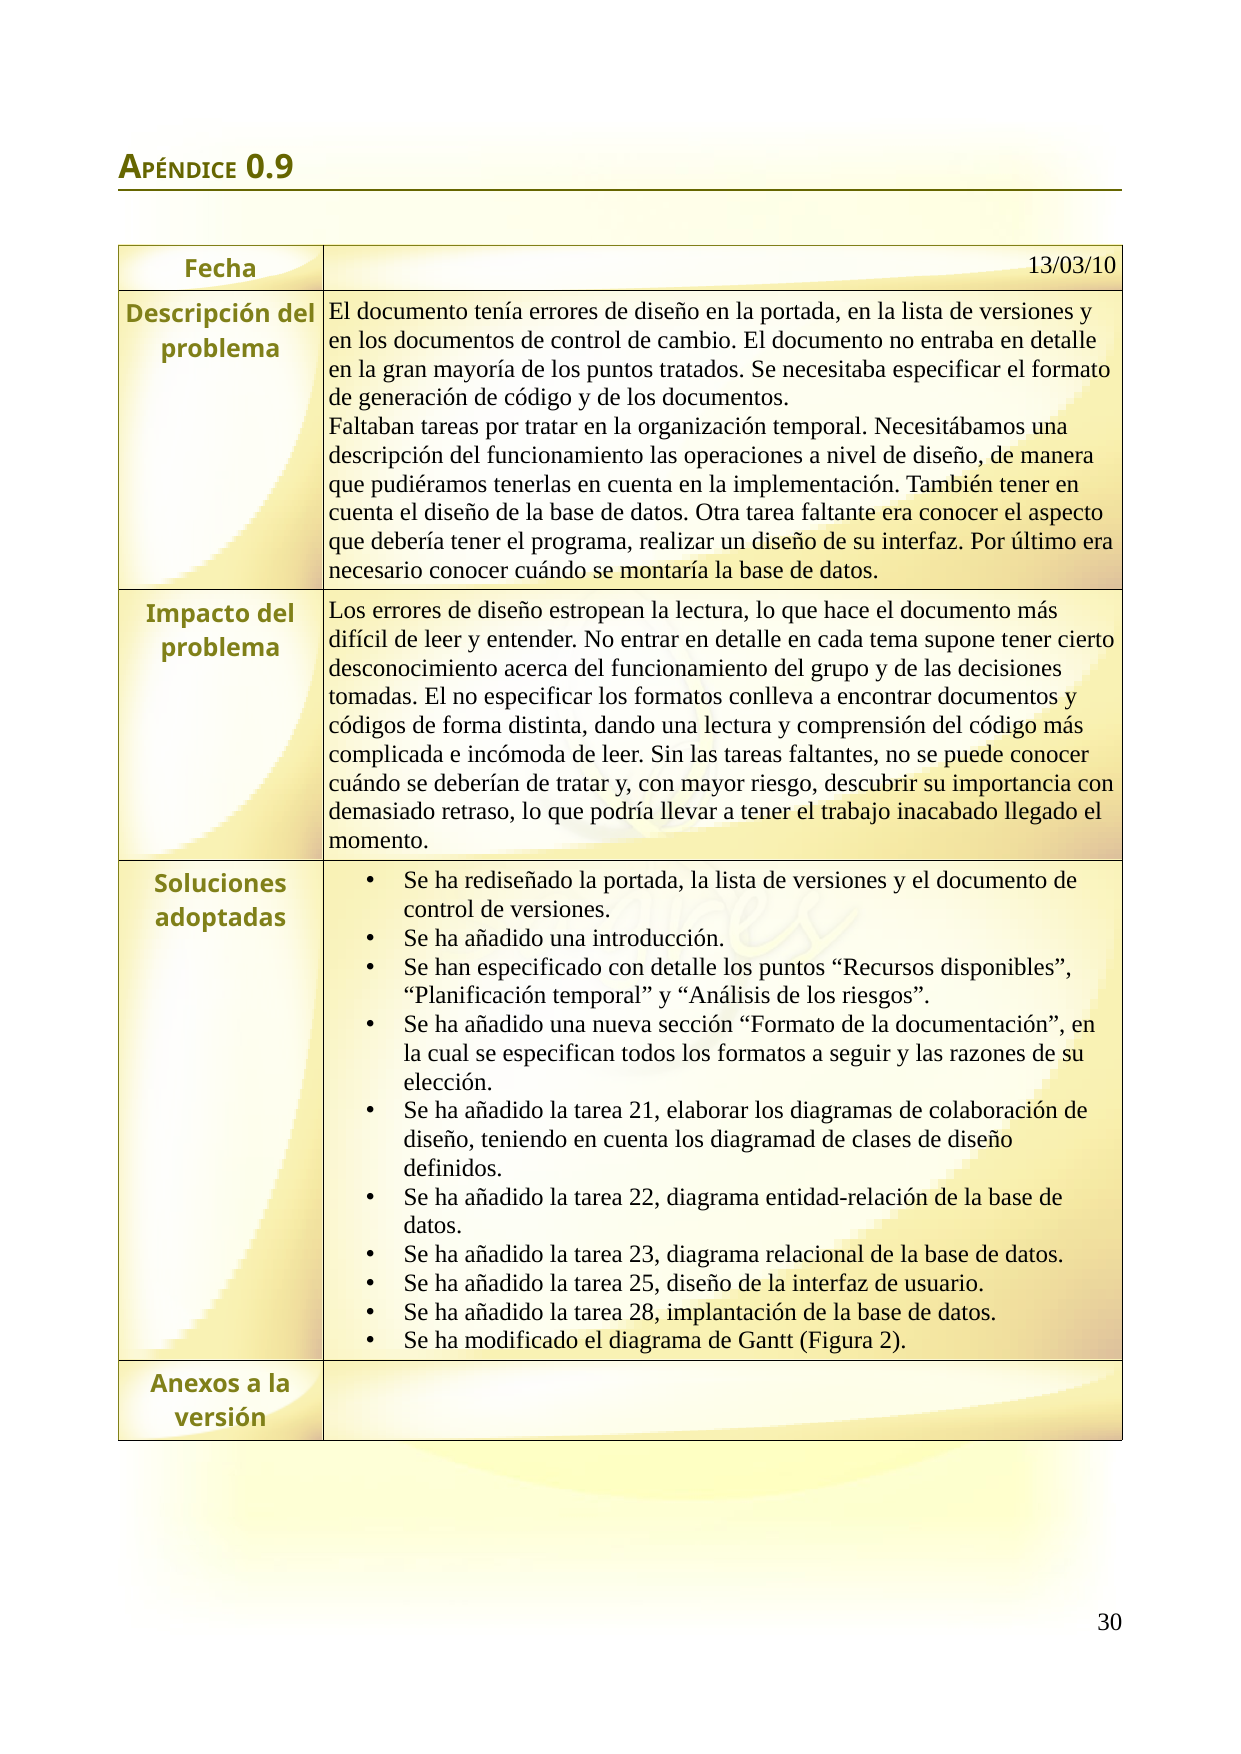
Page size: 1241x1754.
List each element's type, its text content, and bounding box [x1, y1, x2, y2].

table_cell Impacto del problema [119, 590, 323, 860]
table_cell Anexos a la versión [119, 1361, 323, 1440]
table_header Fecha [119, 246, 323, 290]
subtitle Apéndice 0.9 [118, 143, 1122, 189]
table_cell [324, 1361, 1122, 1440]
table_cell Se ha rediseñado la portada, la lista de versiones y el documento de control de versiones. Se ha añadido una introducción. Se han especificado con detalle los puntos “Recursos disponibles”, “Planificación temporal” y “Análisis de los riesgos”. Se ha añadido una nueva sección “Formato de la documentación”, en la cual se especifican todos los formatos a seguir y las razones de su elección. Se ha añadido la tarea 21, elaborar los diagramas de colaboración de diseño, teniendo en cuenta los diagramad de clases de diseño definidos. Se ha añadido la tarea 22, diagrama entidad-relación de la base de datos. Se ha añadido la tarea 23, diagrama relacional de la base de datos. Se ha añadido la tarea 25, diseño de la interfaz de usuario. Se ha añadido la tarea 28, implantación de la base de datos. Se ha modificado el diagrama de Gantt (Figura 2). [324, 861, 1122, 1360]
picture [118, 118, 1122, 143]
table_header 13/03/10 [324, 246, 1122, 290]
table_cell Soluciones adoptadas [119, 861, 323, 1360]
picture [118, 191, 1122, 245]
table_cell Descripción del problema [119, 291, 323, 589]
table_cell Los errores de diseño estropean la lectura, lo que hace el documento más difícil de leer y entender. No entrar en detalle en cada tema supone tener cierto desconocimiento acerca del funcionamiento del grupo y de las decisiones tomadas. El no especificar los formatos conlleva a encontrar documentos y códigos de forma distinta, dando una lectura y comprensión del código más complicada e incómoda de leer. Sin las tareas faltantes, no se puede conocer cuándo se deberían de tratar y, con mayor riesgo, descubrir su importancia con demasiado retraso, lo que podría llevar a tener el trabajo inacabado llegado el momento. [324, 590, 1122, 860]
picture [118, 1441, 1122, 1636]
table_cell El documento tenía errores de diseño en la portada, en la lista de versiones y en los documentos de control de cambio. El documento no entraba en detalle en la gran mayoría de los puntos tratados. Se necesitaba especificar el formato de generación de código y de los documentos. Faltaban tareas por tratar en la organización temporal. Necesitábamos una descripción del funcionamiento las operaciones a nivel de diseño, de manera que pudiéramos tenerlas en cuenta en la implementación. También tener en cuenta el diseño de la base de datos. Otra tarea faltante era conocer el aspecto que debería tener el programa, realizar un diseño de su interfaz. Por último era necesario conocer cuándo se montaría la base de datos. [324, 291, 1122, 589]
